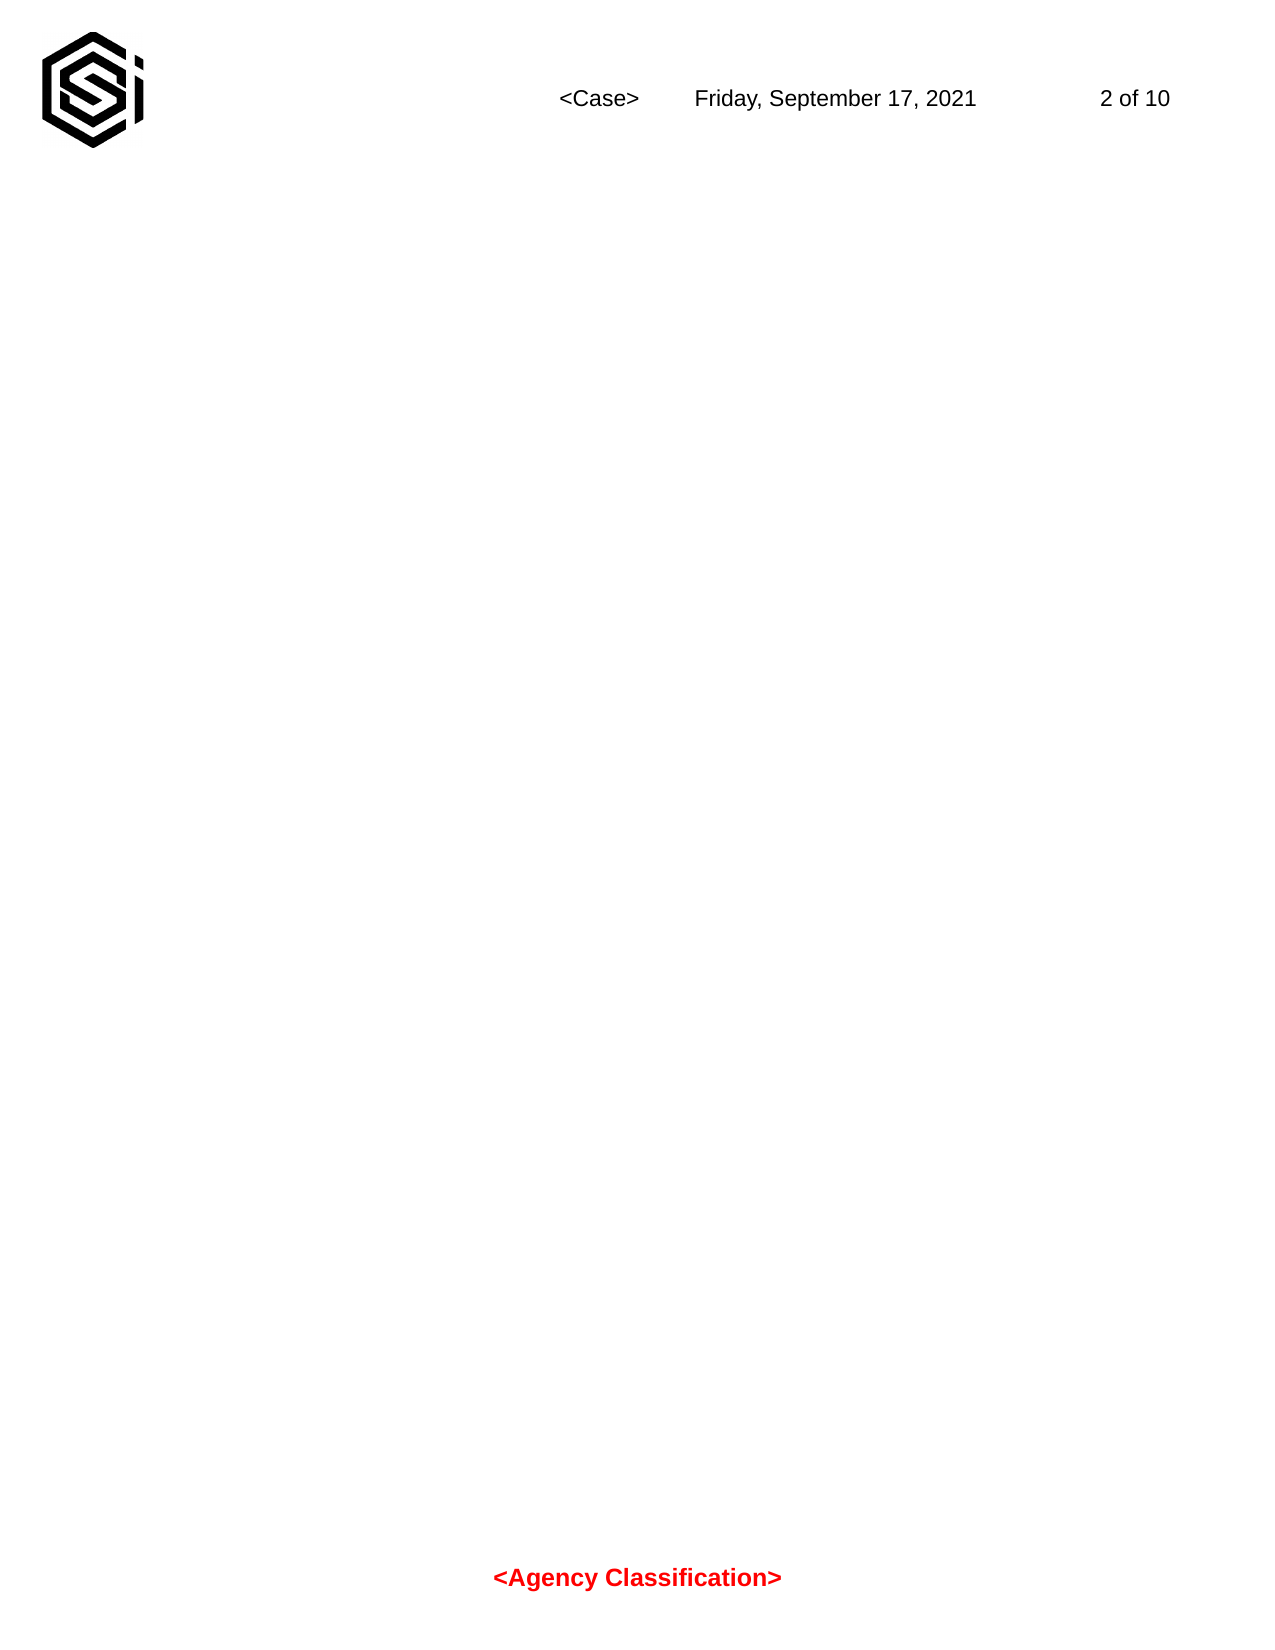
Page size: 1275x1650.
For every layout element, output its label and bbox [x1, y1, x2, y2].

picture [42, 32, 144, 148]
